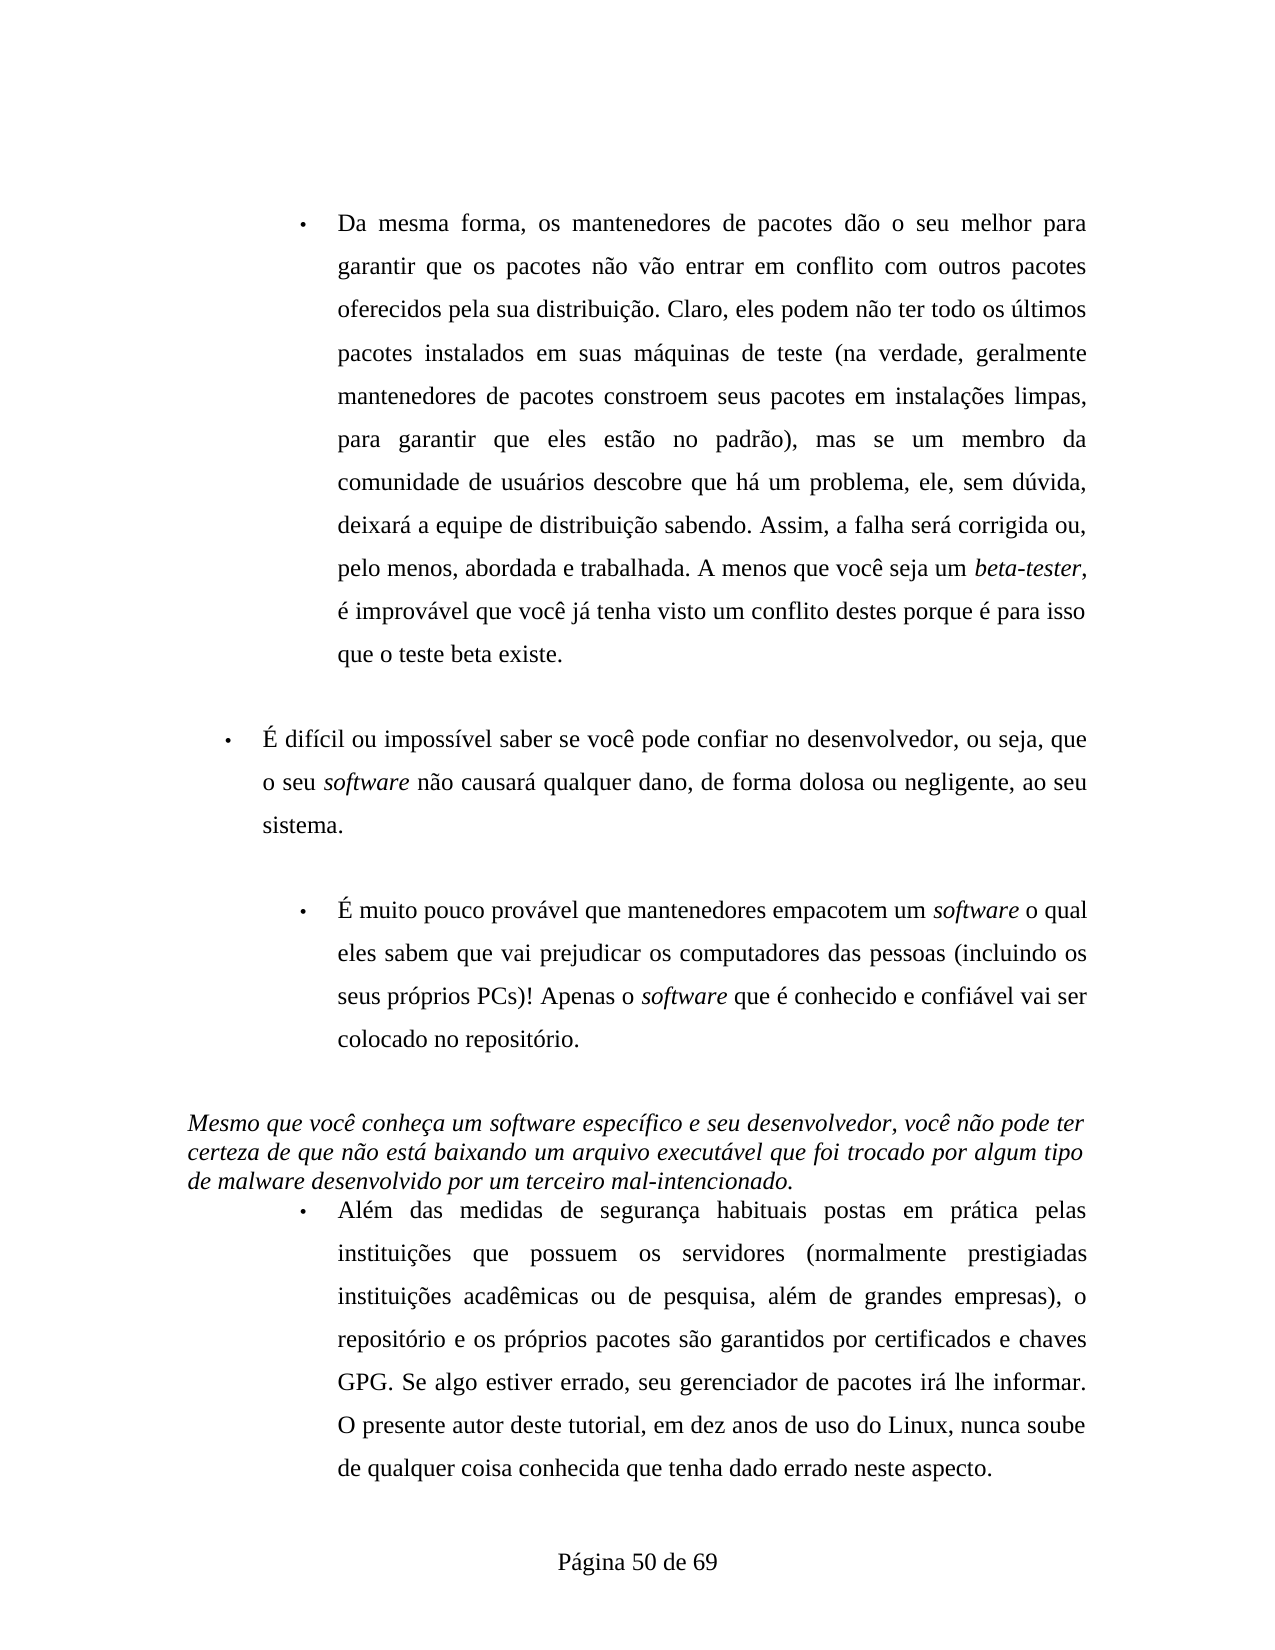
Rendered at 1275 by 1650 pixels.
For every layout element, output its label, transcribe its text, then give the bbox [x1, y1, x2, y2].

list É muito pouco provável que mantenedores empacotem um software o qual eles sabem que vai prejudicar os computadores das pessoas (incluindo os seus próprios PCs)! Apenas o software que é conhecido e confiável vai ser colocado no repositório. [300, 895, 1087, 1053]
list Além das medidas de segurança habituais postas em prática pelas instituições que possuem os servidores (normalmente prestigiadas instituições acadêmicas ou de pesquisa, além de grandes empresas), o repositório e os próprios pacotes são garantidos por certificados e chaves GPG. Se algo estiver errado, seu gerenciador de pacotes irá lhe informar. O presente autor deste tutorial, em dez anos de uso do Linux, nunca soube de qualquer coisa conhecida que tenha dado errado neste aspecto. [300, 1195, 1087, 1482]
list É difícil ou impossível saber se você pode confiar no desenvolvedor, ou seja, que o seu software não causará qualquer dano, de forma dolosa ou negligente, ao seu sistema. [225, 724, 1087, 839]
list Da mesma forma, os mantenedores de pacotes dão o seu melhor para garantir que os pacotes não vão entrar em conflito com outros pacotes oferecidos pela sua distribuição. Claro, eles podem não ter todo os últimos pacotes instalados em suas máquinas de teste (na verdade, geralmente mantenedores de pacotes constroem seus pacotes em instalações limpas, para garantir que eles estão no padrão), mas se um membro da comunidade de usuários descobre que há um problema, ele, sem dúvida, deixará a equipe de distribuição sabendo. Assim, a falha será corrigida ou, pelo menos, abordada e trabalhada. A menos que você seja um beta-tester, é improvável que você já tenha visto um conflito destes porque é para isso que o teste beta existe. [300, 208, 1087, 668]
